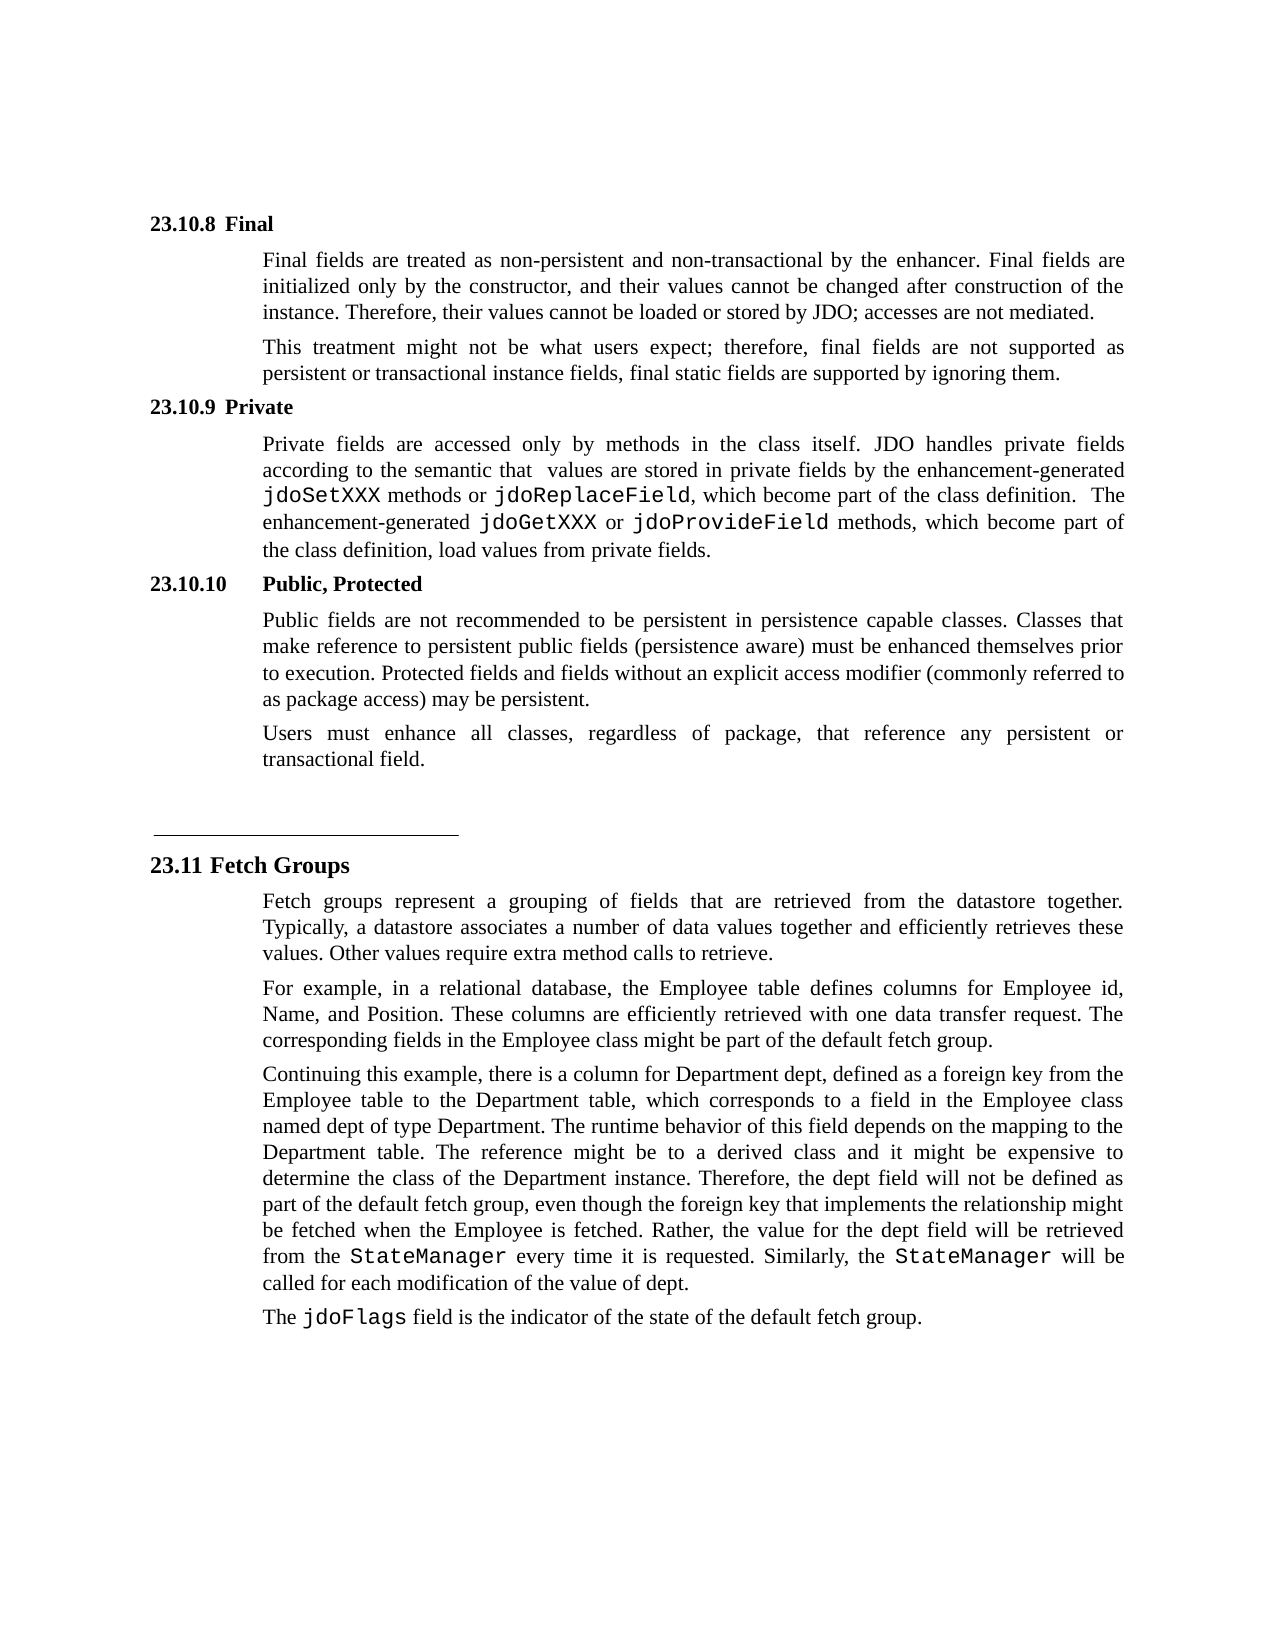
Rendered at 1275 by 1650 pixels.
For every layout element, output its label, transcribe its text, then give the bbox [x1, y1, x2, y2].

text Users must enhance all classes, regardless of package, that reference any persistent or transactional field. [262, 719, 1125, 771]
subtitle Fetch Groups [150, 851, 1125, 879]
text Private fields are accessed only by methods in the class itself. A20.10.3-1 [JDO handles private fields according to the semantic that A. values are stored in private fields by the enhancement-generated jdoSetXXX methods or jdoReplaceField, which become part of the class definition. B. The enhancement-generated jdoGetXXX or jdoProvideField methods, which become part of the class definition, load values from private fields.] [262, 430, 1125, 562]
text For example, in a relational database, the Employee table defines columns for Employee id, Name, and Position. These columns are efficiently retrieved with one data transfer request. The corresponding fields in the Employee class might be part of the default fetch group. [262, 974, 1125, 1052]
text Public fields are not recommended to be persistent in persistence capable classes. Classes that make reference to persistent public fields (persistence aware) must be enhanced themselves prior to execution. Protected fields and fields without an explicit access modifier (commonly referred to as package access) may be persistent. [262, 607, 1125, 711]
subtitle Final [150, 210, 1125, 236]
text Fetch groups represent a grouping of fields that are retrieved from the datastore together. Typically, a datastore associates a number of data values together and efficiently retrieves these values. Other values require extra method calls to retrieve. [262, 887, 1125, 966]
text This treatment might not be what users expect; therefore, final fields are not supported as persistent or transactional instance fields, final static fields are supported by ignoring them. [262, 333, 1125, 385]
text A20.10.2-1 [Final fields are treated as non-persistent and non-transactional by the enhancer.] Final fields are initialized only by the constructor, and their values cannot be changed after construction of the instance. [Therefore, their values cannot be loaded or stored by JDO; accesses are not mediated. This assertion is duplicated in chapter 18.] [262, 246, 1125, 324]
text Continuing this example, there is a column for Department dept, defined as a foreign key from the Employee table to the Department table, which corresponds to a field in the Employee class named dept of type Department. The runtime behavior of this field depends on the mapping to the Department table. The reference might be to a derived class and it might be expensive to determine the class of the Department instance. Therefore, the dept field will not be defined as part of the default fetch group, even though the foreign key that implements the relationship might be fetched when the Employee is fetched. Rather, the value for the dept field will be retrieved from the StateManager every time it is requested. Similarly, the StateManager will be called for each modification of the value of dept. [262, 1060, 1125, 1296]
subtitle Private [150, 393, 1125, 419]
text The jdoFlags field is the indicator of the state of the default fetch group. [262, 1304, 1125, 1331]
subtitle Public, Protected [150, 570, 1125, 596]
